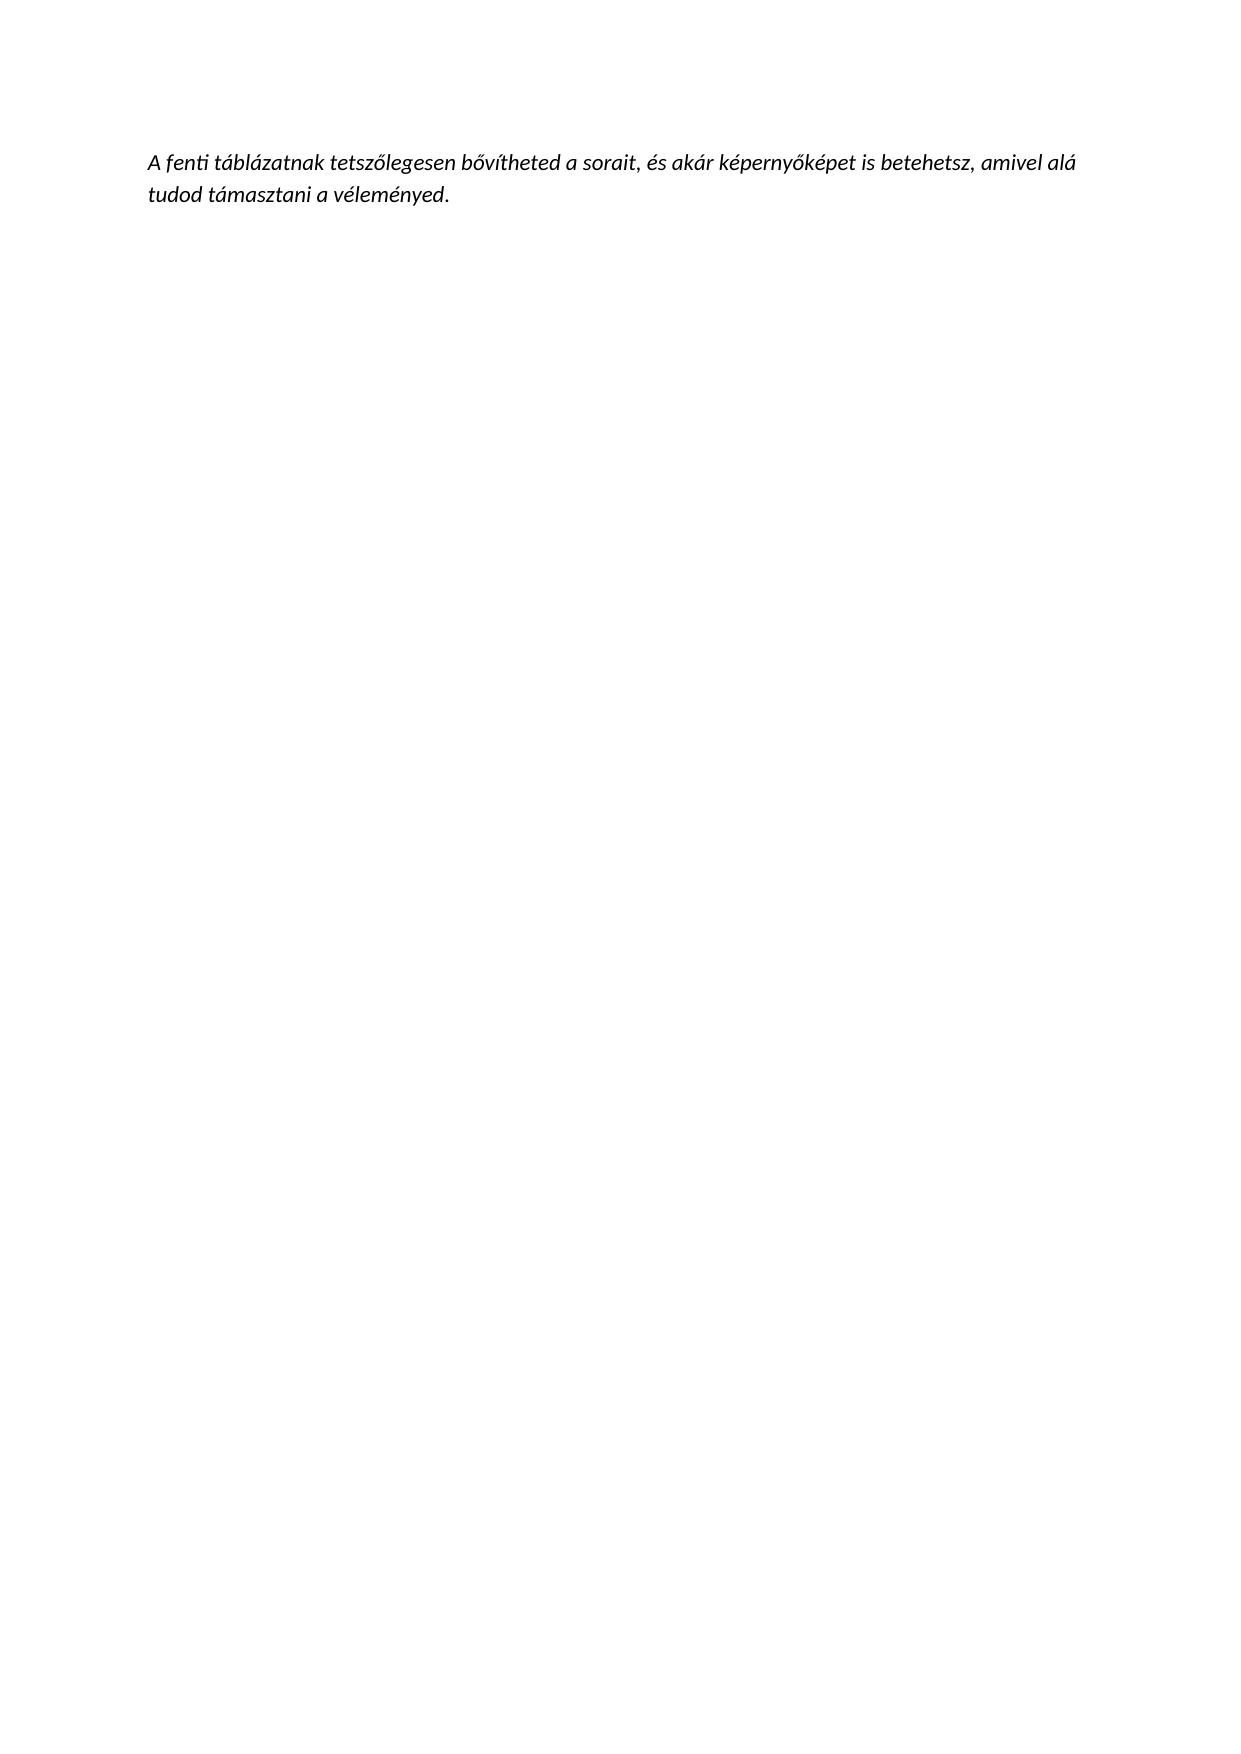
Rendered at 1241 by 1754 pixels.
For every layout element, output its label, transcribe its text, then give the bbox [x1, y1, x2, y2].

text A fenti táblázatnak tetszőlegesen bővítheted a sorait, és akár képernyőképet is betehetsz, amivel alá tudod támasztani a véleményed. [148, 148, 1093, 208]
